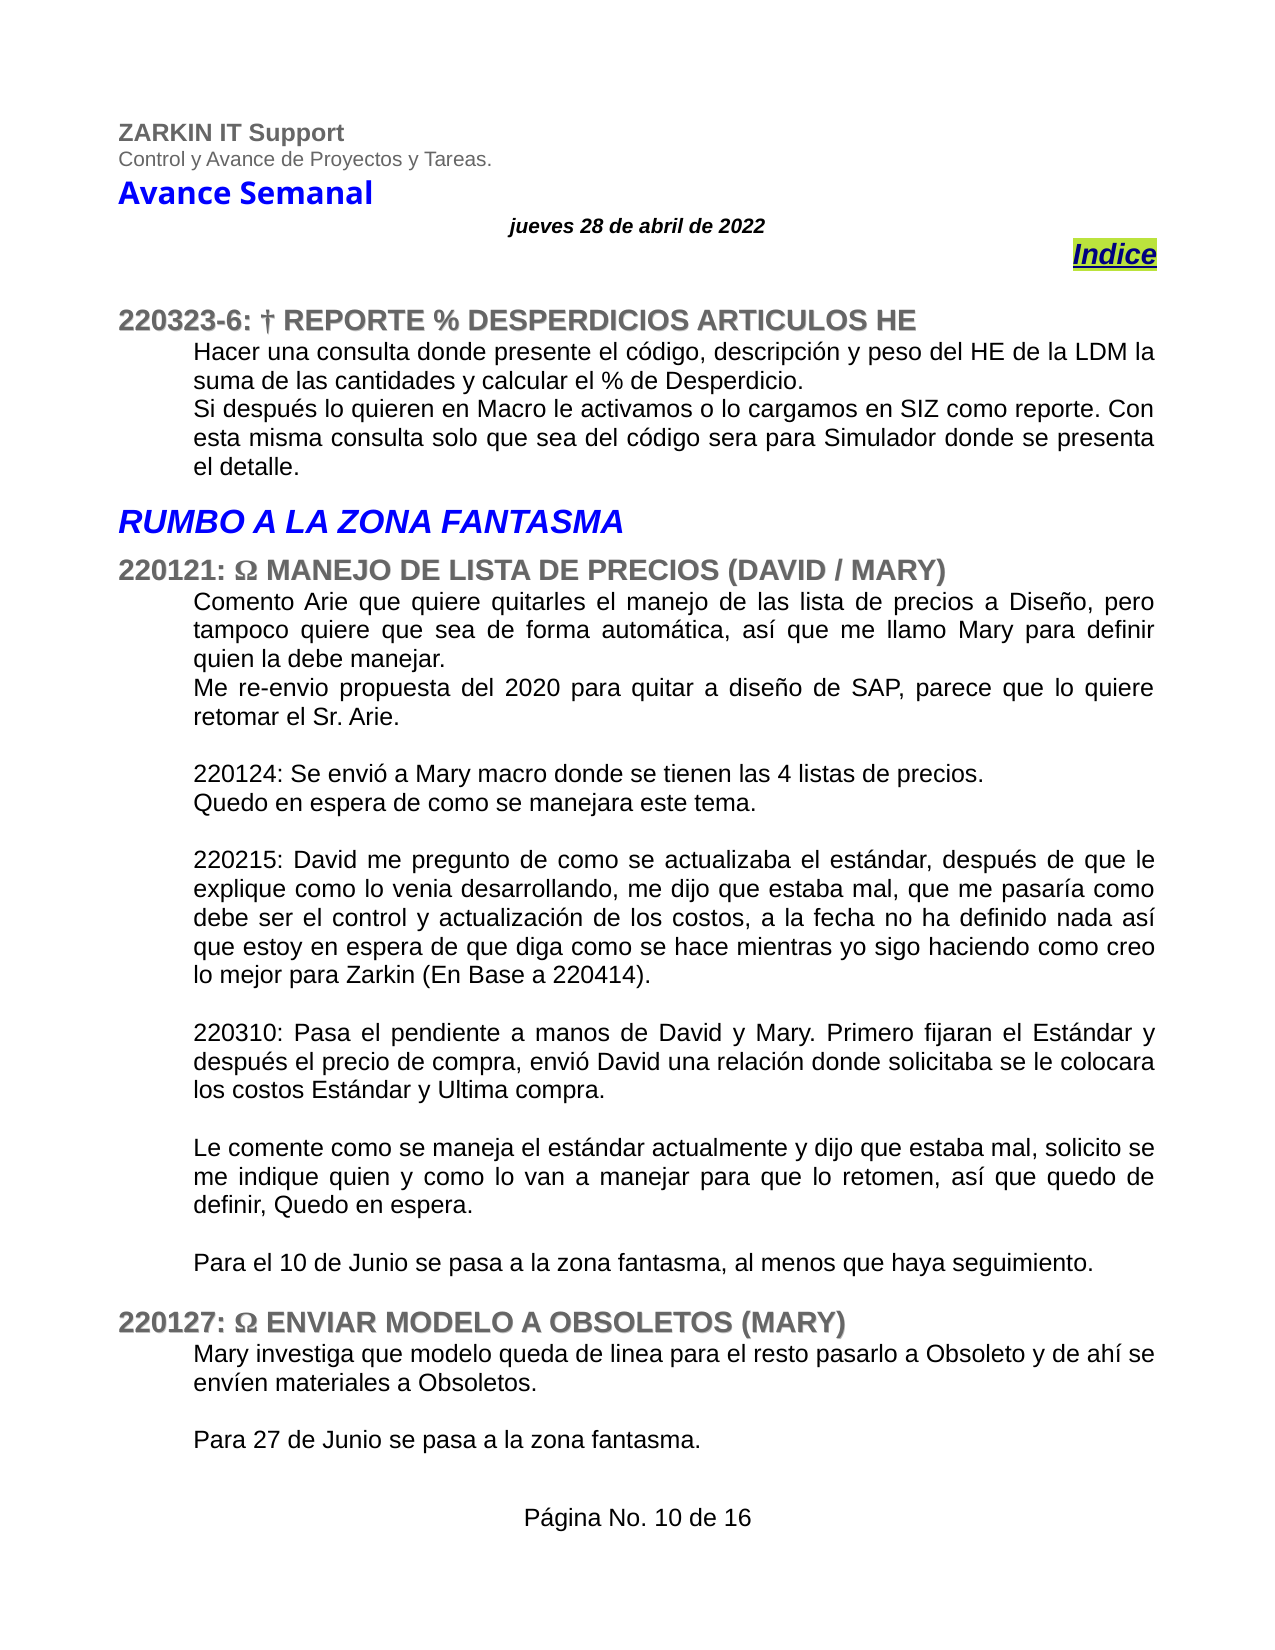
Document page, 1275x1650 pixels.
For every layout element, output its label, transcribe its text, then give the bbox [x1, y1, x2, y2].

text 220124: Se envió a Mary macro donde se tienen las 4 listas de precios. [193, 759, 1157, 788]
text 220310: Pasa el pendiente a manos de David y Mary. Primero fijaran el Estándar y después el precio de compra, envió David una relación donde solicitaba se le colocara los costos Estándar y Ultima compra. [193, 1018, 1157, 1104]
subtitle 220121: Ω MANEJO DE LISTA DE PRECIOS (david / mary) [118, 553, 1157, 586]
text Mary investiga que modelo queda de linea para el resto pasarlo a Obsoleto y de ahí se envíen materiales a Obsoletos. [193, 1339, 1157, 1397]
text Para 27 de Junio se pasa a la zona fantasma. [193, 1425, 1157, 1454]
text Para el 10 de Junio se pasa a la zona fantasma, al menos que haya seguimiento. [193, 1248, 1157, 1276]
text Si después lo quieren en Macro le activamos o lo cargamos en SIZ como reporte. Con esta misma consulta solo que sea del código sera para Simulador donde se presenta el detalle. [193, 394, 1157, 481]
text Hacer una consulta donde presente el código, descripción y peso del HE de la LDM la suma de las cantidades y calcular el % de Desperdicio. [193, 337, 1157, 394]
text 220215: David me pregunto de como se actualizaba el estándar, después de que le explique como lo venia desarrollando, me dijo que estaba mal, que me pasaría como debe ser el control y actualización de los costos, a la fecha no ha definido nada así que estoy en espera de que diga como se hace mientras yo sigo haciendo como creo lo mejor para Zarkin (En Base a 220414). [193, 845, 1157, 989]
subtitle RUMBO A LA ZONA FANTASMA [118, 501, 1157, 540]
text Le comente como se maneja el estándar actualmente y dijo que estaba mal, solicito se me indique quien y como lo van a manejar para que lo retomen, así que quedo de definir, Quedo en espera. [193, 1133, 1157, 1219]
text Me re-envio propuesta del 2020 para quitar a diseño de SAP, parece que lo quiere retomar el Sr. Arie. [193, 673, 1157, 730]
text Comento Arie que quiere quitarles el manejo de las lista de precios a Diseño, pero tampoco quiere que sea de forma automática, así que me llamo Mary para definir quien la debe manejar. [193, 586, 1157, 673]
subtitle 220127: Ω ENVIAR MODELO A OBSOLETOS (mary) [118, 1305, 1157, 1339]
subtitle 220323-6: † REPORTE % DESPERDICIOS ARTICULOS HE [118, 303, 1157, 337]
text Quedo en espera de como se manejara este tema. [193, 788, 1157, 816]
